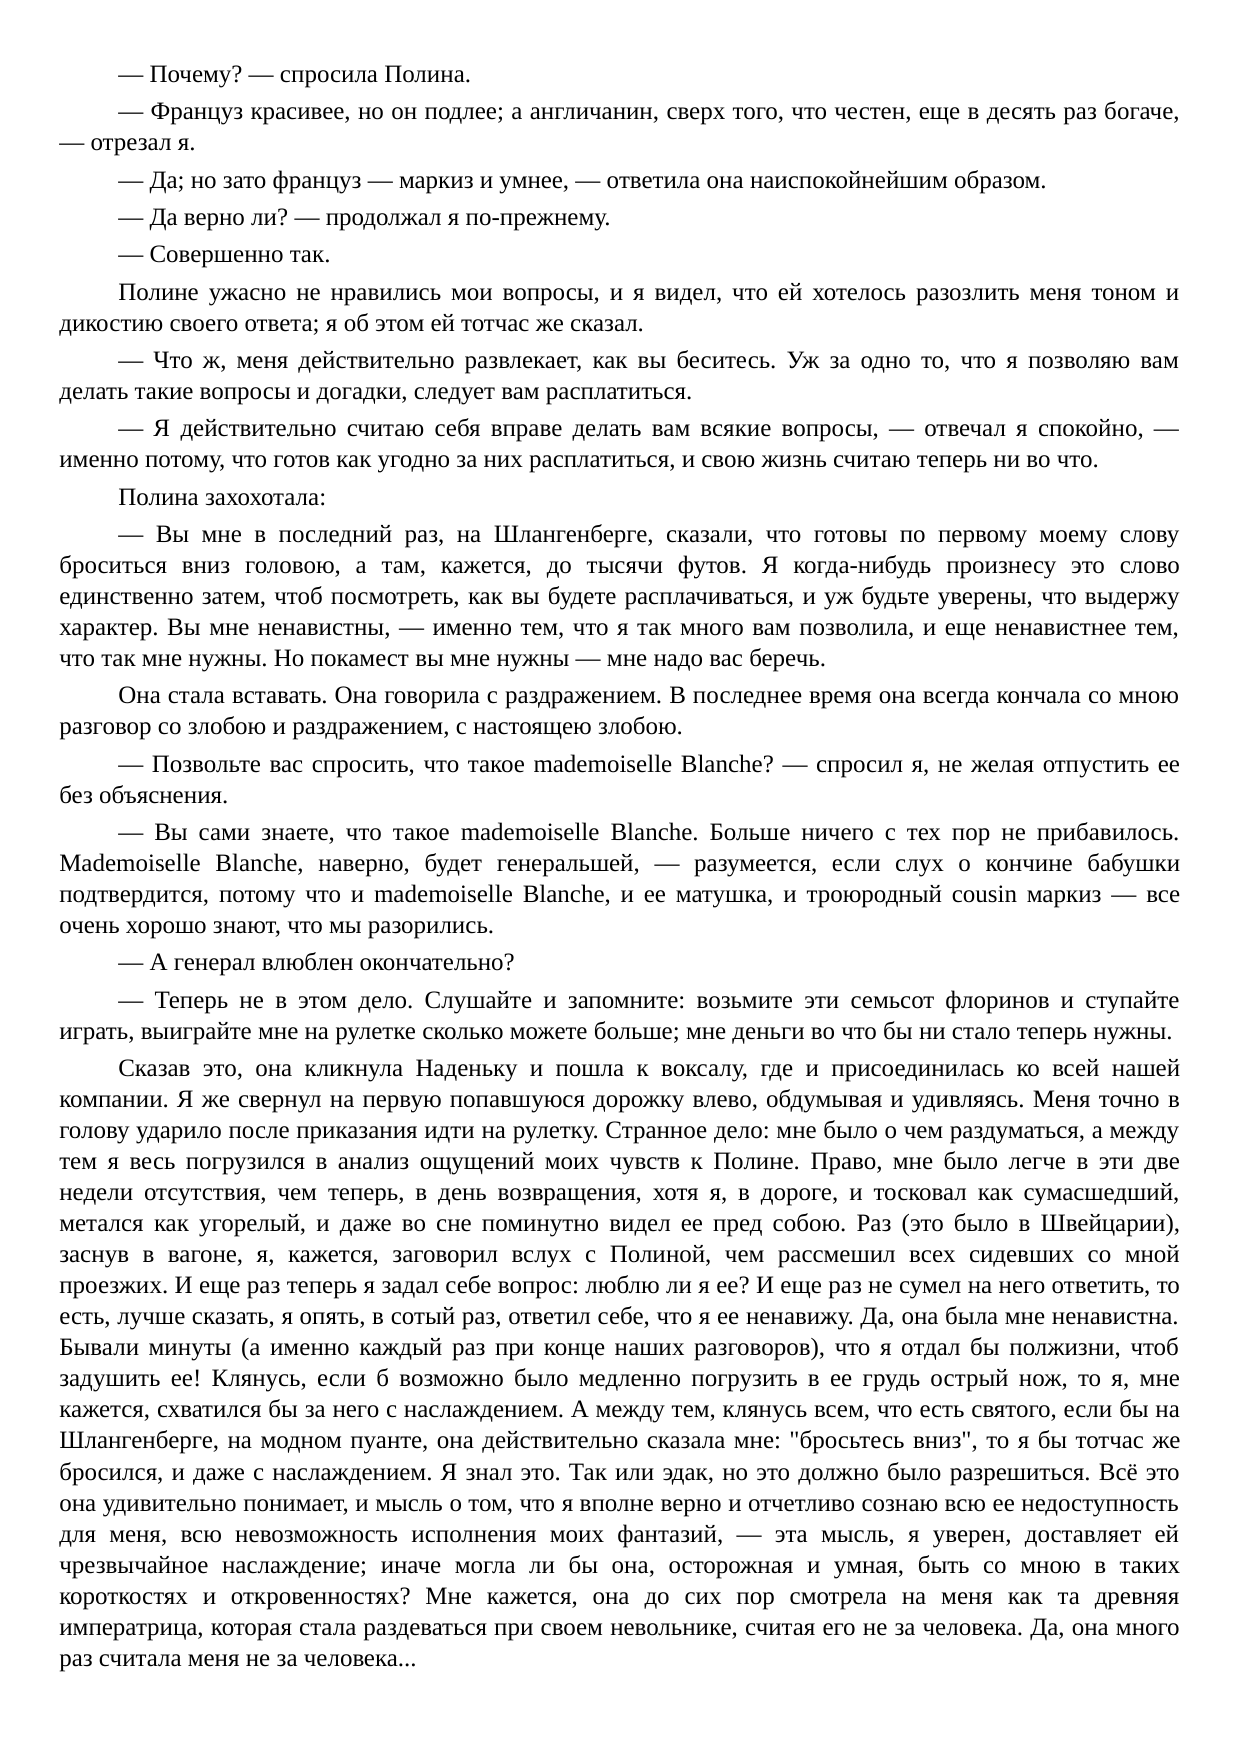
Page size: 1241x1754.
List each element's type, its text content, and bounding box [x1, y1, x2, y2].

text Полине ужасно не нравились мои вопросы, и я видел, что ей хотелось разозлить меня тоном и дикостию своего ответа; я об этом ей тотчас же сказал. [59, 277, 1181, 336]
text — Да верно ли? — продолжал я по-прежнему. [59, 202, 1181, 231]
text — Почему? — спросила Полина. [59, 59, 1181, 88]
text — Француз красивее, но он подлее; а англичанин, сверх того, что честен, еще в десять раз богаче, — отрезал я. [59, 96, 1181, 156]
text — Что ж, меня действительно развлекает, как вы беситесь. Уж за одно то, что я позволяю вам делать такие вопросы и догадки, следует вам расплатиться. [59, 345, 1181, 405]
text Сказав это, она кликнула Наденьку и пошла к воксалу, где и присоединилась ко всей нашей компании. Я же свернул на первую попавшуюся дорожку влево, обдумывая и удивляясь. Меня точно в голову ударило после приказания идти на рулетку. Странное дело: мне было о чем раздуматься, а между тем я весь погрузился в анализ ощущений моих чувств к Полине. Право, мне было легче в эти две недели отсутствия, чем теперь, в день возвращения, хотя я, в дороге, и тосковал как сумасшедший, метался как угорелый, и даже во сне поминутно видел ее пред собою. Раз (это было в Швейцарии), заснув в вагоне, я, кажется, заговорил вслух с Полиной, чем рассмешил всех сидевших со мной проезжих. И еще раз теперь я задал себе вопрос: люблю ли я ее? И еще раз не сумел на него ответить, то есть, лучше сказать, я опять, в сотый раз, ответил себе, что я ее ненавижу. Да, она была мне ненавистна. Бывали минуты (а именно каждый раз при конце наших разговоров), что я отдал бы полжизни, чтоб задушить ее! Клянусь, если б возможно было медленно погрузить в ее грудь острый нож, то я, мне кажется, схватился бы за него с наслаждением. А между тем, клянусь всем, что есть святого, если бы на Шлангенберге, на модном пуанте, она действительно сказала мне: "бросьтесь вниз", то я бы тотчас же бросился, и даже с наслаждением. Я знал это. Так или эдак, но это должно было разрешиться. Всё это она удивительно понимает, и мысль о том, что я вполне верно и отчетливо сознаю всю ее недоступность для меня, всю невозможность исполнения моих фантазий, — эта мысль, я уверен, доставляет ей чрезвычайное наслаждение; иначе могла ли бы она, осторожная и умная, быть со мною в таких короткостях и откровенностях? Мне кажется, она до сих пор смотрела на меня как та древняя императрица, которая стала раздеваться при своем невольнике, считая его не за человека. Да, она много раз считала меня не за человека... [59, 1053, 1181, 1672]
text — Позвольте вас спросить, что такое mademoiselle Blanche? — спросил я, не желая отпустить ее без объяснения. [59, 749, 1181, 808]
text Она стала вставать. Она говорила с раздражением. В последнее время она всегда кончала со мною разговор со злобою и раздражением, с настоящею злобою. [59, 680, 1181, 740]
text Полина захохотала: [59, 482, 1181, 510]
text — Совершенно так. [59, 239, 1181, 268]
text — Я действительно считаю себя вправе делать вам всякие вопросы, — отвечал я спокойно, — именно потому, что готов как угодно за них расплатиться, и свою жизнь считаю теперь ни во что. [59, 413, 1181, 473]
text — А генерал влюблен окончательно? [59, 947, 1181, 976]
text — Теперь не в этом дело. Слушайте и запомните: возьмите эти семьсот флоринов и ступайте играть, выиграйте мне на рулетке сколько можете больше; мне деньги во что бы ни стало теперь нужны. [59, 985, 1181, 1044]
text — Да; но зато француз — маркиз и умнее, — ответила она наиспокойнейшим образом. [59, 165, 1181, 193]
text — Вы мне в последний раз, на Шлангенберге, сказали, что готовы по первому моему слову броситься вниз головою, а там, кажется, до тысячи футов. Я когда-нибудь произнесу это слово единственно затем, чтоб посмотреть, как вы будете расплачиваться, и уж будьте уверены, что выдержу характер. Вы мне ненавистны, — именно тем, что я так много вам позволила, и еще ненавистнее тем, что так мне нужны. Но покамест вы мне нужны — мне надо вас беречь. [59, 519, 1181, 672]
text — Вы сами знаете, что такое mademoiselle Blanche. Больше ничего с тех пор не прибавилось. Mademoiselle Blanche, наверно, будет генеральшей, — разумеется, если слух о кончине бабушки подтвердится, потому что и mademoiselle Blanche, и ее матушка, и троюродный cousin маркиз — все очень хорошо знают, что мы разорились. [59, 817, 1181, 939]
